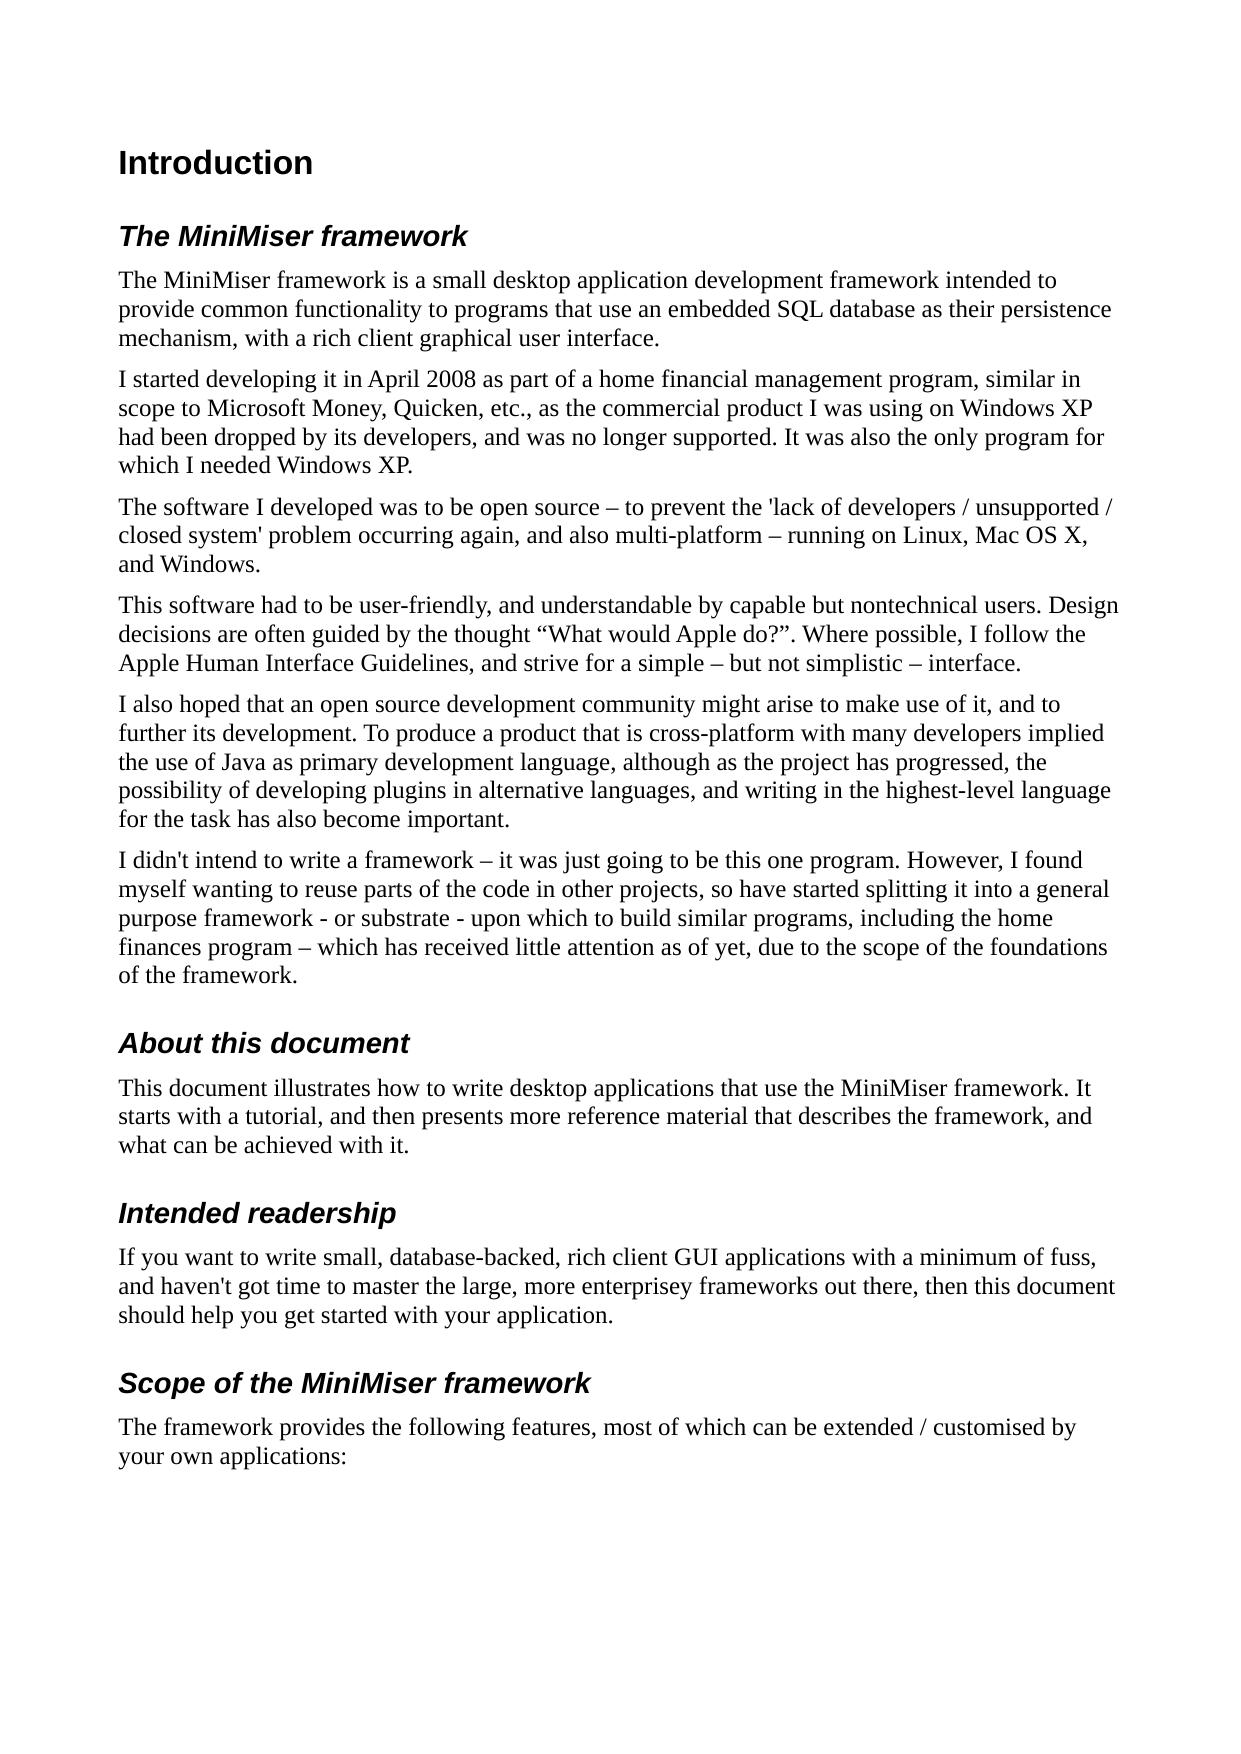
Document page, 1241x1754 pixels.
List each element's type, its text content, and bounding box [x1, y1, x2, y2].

text This software had to be user-friendly, and understandable by capable but nontechnical users. Design decisions are often guided by the thought “What would Apple do?”. Where possible, I follow the Apple Human Interface Guidelines, and strive for a simple – but not simplistic – interface. [118, 590, 1122, 677]
subtitle The MiniMiser framework [118, 219, 1122, 253]
subtitle Intended readership [118, 1196, 1122, 1230]
text I didn't intend to write a framework – it was just going to be this one program. However, I found myself wanting to reuse parts of the code in other projects, so have started splitting it into a general purpose framework - or substrate - upon which to build similar programs, including the home finances program – which has received little attention as of yet, due to the scope of the foundations of the framework. [118, 845, 1122, 989]
text I also hoped that an open source development community might arise to make use of it, and to further its development. To produce a product that is cross-platform with many developers implied the use of Java as primary development language, although as the project has progressed, the possibility of developing plugins in alternative languages, and writing in the highest-level language for the task has also become important. [118, 689, 1122, 833]
text If you want to write small, database-backed, rich client GUI applications with a minimum of fuss, and haven't got time to master the large, more enterprisey frameworks out there, then this document should help you get started with your application. [118, 1242, 1122, 1329]
text This document illustrates how to write desktop applications that use the MiniMiser framework. It starts with a tutorial, and then presents more reference material that describes the framework, and what can be achieved with it. [118, 1073, 1122, 1159]
text The software I developed was to be open source – to prevent the 'lack of developers / unsupported / closed system' problem occurring again, and also multi-platform – running on Linux, Mac OS X, and Windows. [118, 492, 1122, 578]
text I started developing it in April 2008 as part of a home financial management program, similar in scope to Microsoft Money, Quicken, etc., as the commercial product I was using on Windows XP had been dropped by its developers, and was no longer supported. It was also the only program for which I needed Windows XP. [118, 364, 1122, 479]
text The MiniMiser framework is a small desktop application development framework intended to provide common functionality to programs that use an embedded SQL database as their persistence mechanism, with a rich client graphical user interface. [118, 265, 1122, 352]
subtitle Introduction [118, 143, 1122, 182]
subtitle Scope of the MiniMiser framework [118, 1366, 1122, 1400]
text The framework provides the following features, most of which can be extended / customised by your own applications: [118, 1412, 1122, 1470]
subtitle About this document [118, 1027, 1122, 1060]
